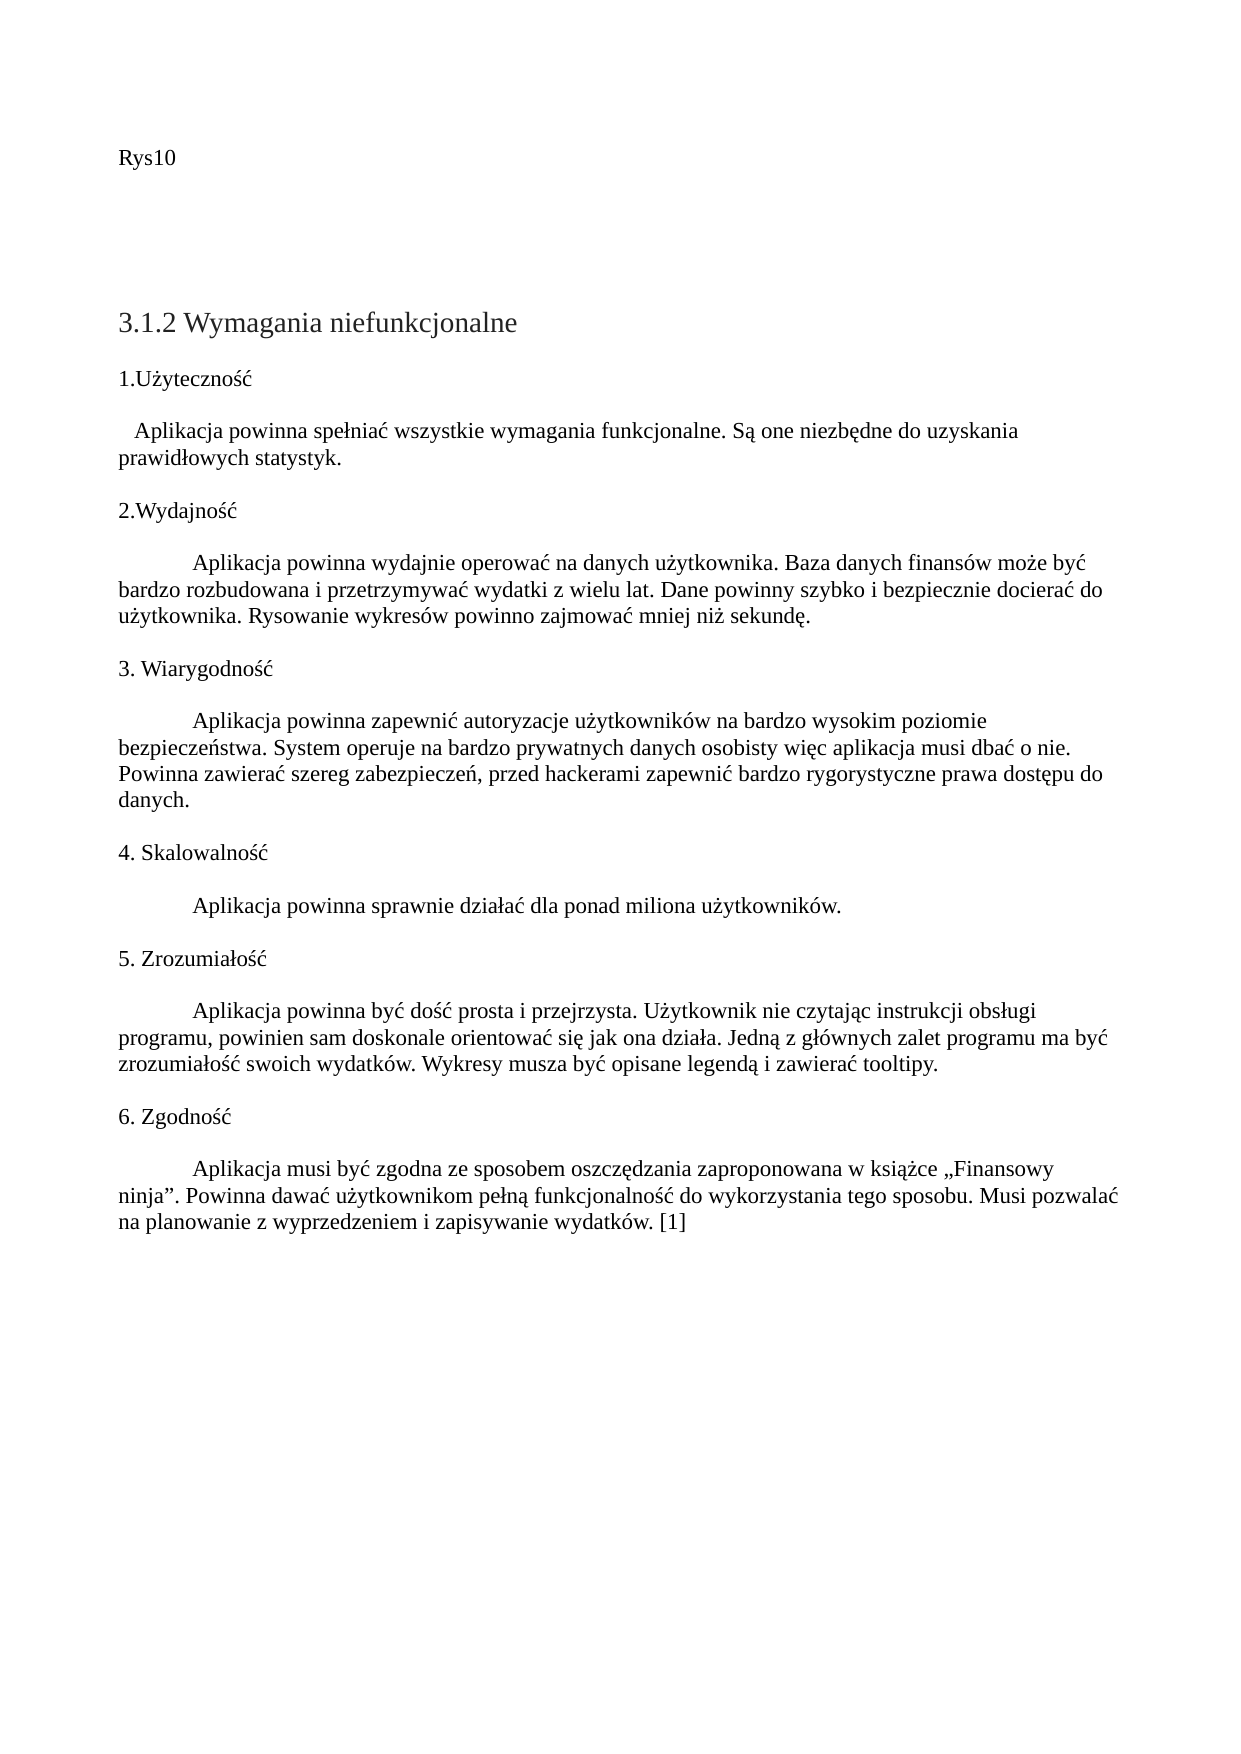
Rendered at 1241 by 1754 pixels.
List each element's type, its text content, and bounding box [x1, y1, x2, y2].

text Aplikacja powinna być dość prosta i przejrzysta. Użytkownik nie czytając instrukcji obsługi programu, powinien sam doskonale orientować się jak ona działa. Jedną z głównych zalet programu ma być zrozumiałość swoich wydatków. Wykresy musza być opisane legendą i zawierać tooltipy. [118, 997, 1122, 1076]
text Aplikacja powinna wydajnie operować na danych użytkownika. Baza danych finansów może być bardzo rozbudowana i przetrzymywać wydatki z wielu lat. Dane powinny szybko i bezpiecznie docierać do użytkownika. Rysowanie wykresów powinno zajmować mniej niż sekundę. [118, 549, 1122, 628]
text Aplikacja powinna spełniać wszystkie wymagania funkcjonalne. Są one niezbędne do uzyskania prawidłowych statystyk. [118, 418, 1122, 470]
text 5. Zrozumiałość [118, 945, 1122, 971]
text Aplikacja musi być zgodna ze sposobem oszczędzania zaproponowana w książce „Finansowy ninja”. Powinna dawać użytkownikom pełną funkcjonalność do wykorzystania tego sposobu. Musi pozwalać na planowanie z wyprzedzeniem i zapisywanie wydatków. [1] [118, 1156, 1122, 1234]
text 3. Wiarygodność [118, 655, 1122, 681]
text 4. Skalowalność [118, 839, 1122, 866]
text 1.Użyteczność [118, 365, 1122, 391]
text 2.Wydajność [118, 497, 1122, 523]
text Aplikacja powinna sprawnie działać dla ponad miliona użytkowników. [118, 892, 1122, 918]
text 3.1.2 Wymagania niefunkcjonalne [118, 305, 1122, 338]
text Aplikacja powinna zapewnić autoryzacje użytkowników na bardzo wysokim poziomie bezpieczeństwa. System operuje na bardzo prywatnych danych osobisty więc aplikacja musi dbać o nie. Powinna zawierać szereg zabezpieczeń, przed hackerami zapewnić bardzo rygorystyczne prawa dostępu do danych. [118, 707, 1122, 813]
text Rys10 [118, 144, 1122, 171]
text 6. Zgodność [118, 1103, 1122, 1129]
